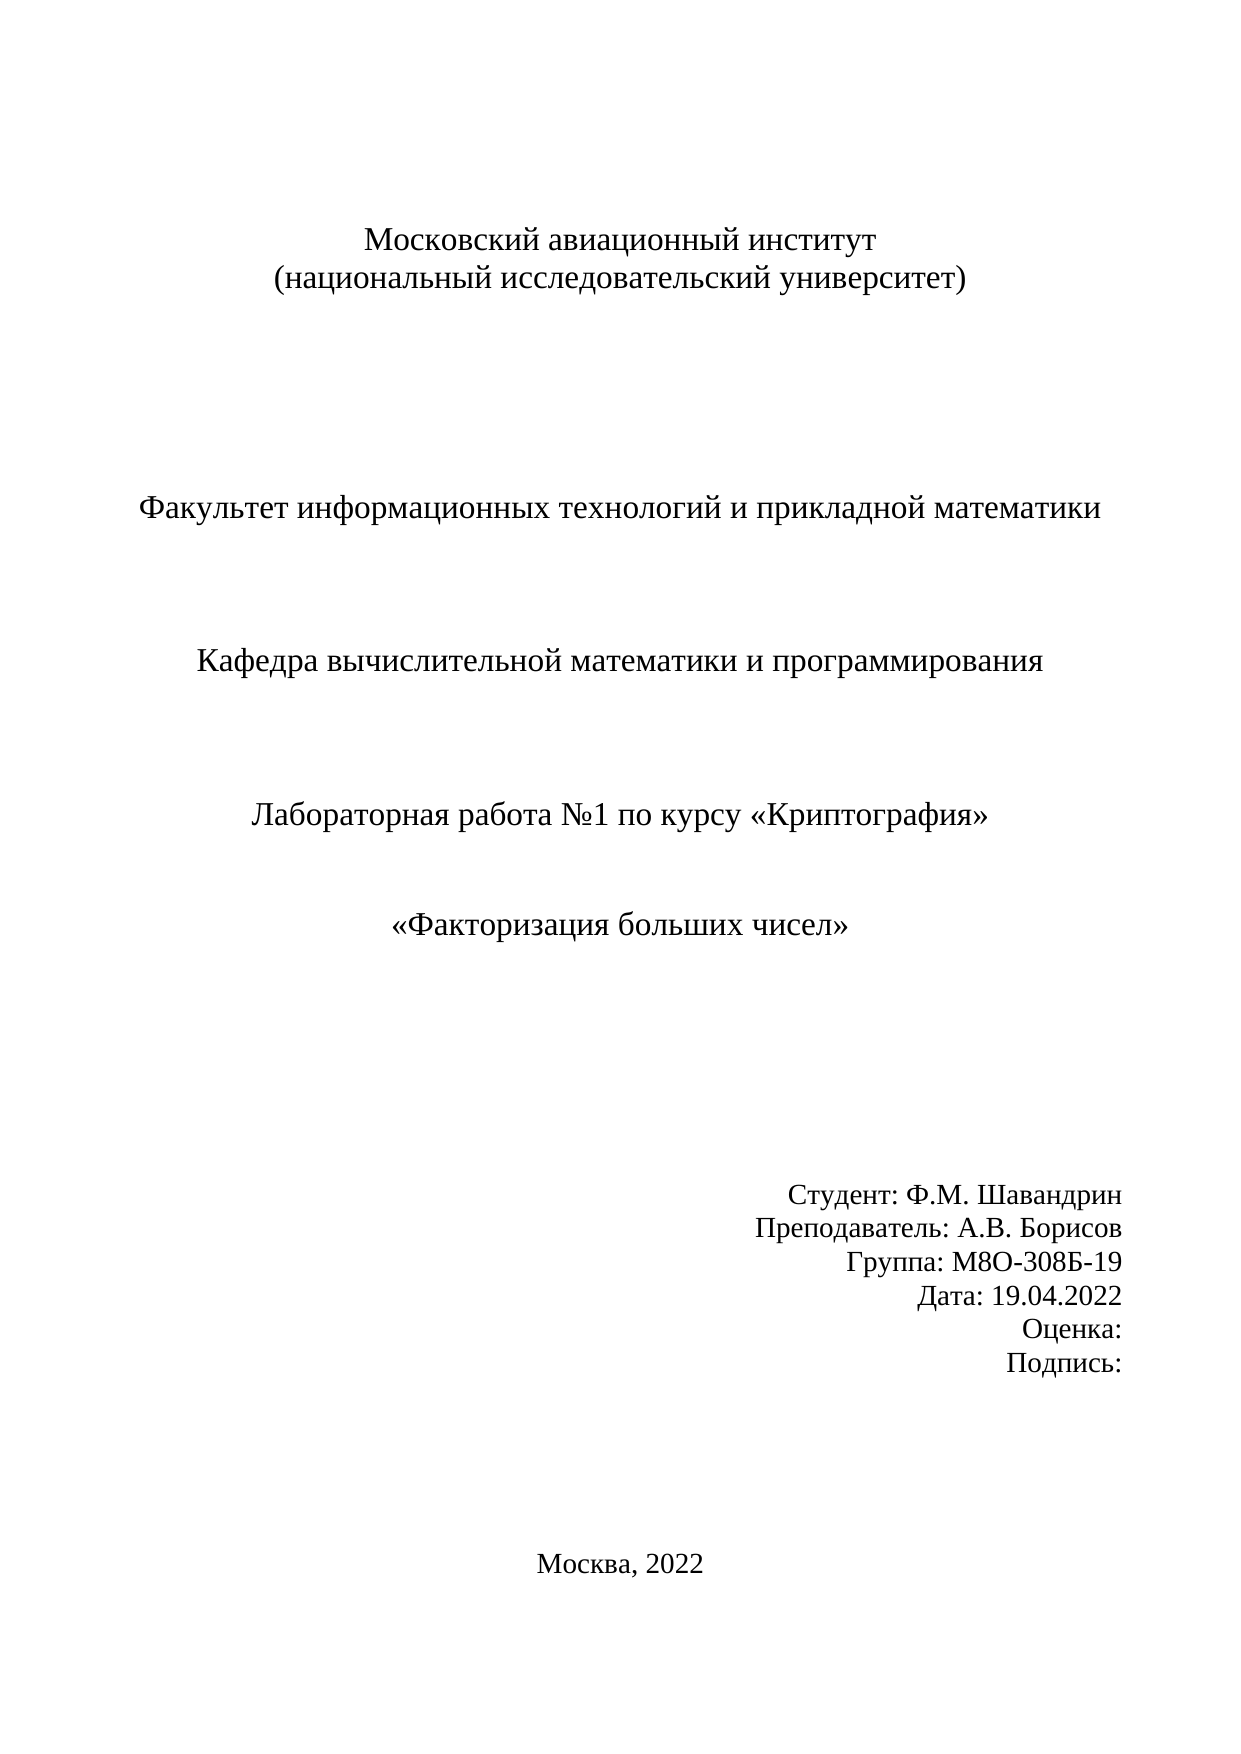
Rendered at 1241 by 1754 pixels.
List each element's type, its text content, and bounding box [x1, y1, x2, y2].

text Факультет информационных технологий и прикладной математики [118, 487, 1122, 525]
text Оценка: [118, 1311, 1122, 1345]
text Преподаватель: А.В. Борисов [118, 1211, 1122, 1244]
text Студент: Ф.М. Шавандрин [118, 1177, 1122, 1211]
text (национальный исследовательский университет) [118, 257, 1122, 295]
text Группа: М8О-308Б-19 [118, 1244, 1122, 1278]
text Дата: 19.04.2022 [118, 1278, 1122, 1311]
text Лабораторная работа №1 по курсу «Криптография» [118, 794, 1122, 832]
text Подпись: [118, 1345, 1122, 1378]
text «Факторизация больших чисел» [118, 904, 1122, 942]
text Москва, 2022 [118, 1546, 1122, 1579]
text Кафедра вычислительной математики и программирования [118, 640, 1122, 679]
text Московский авиационный институт [118, 219, 1122, 257]
